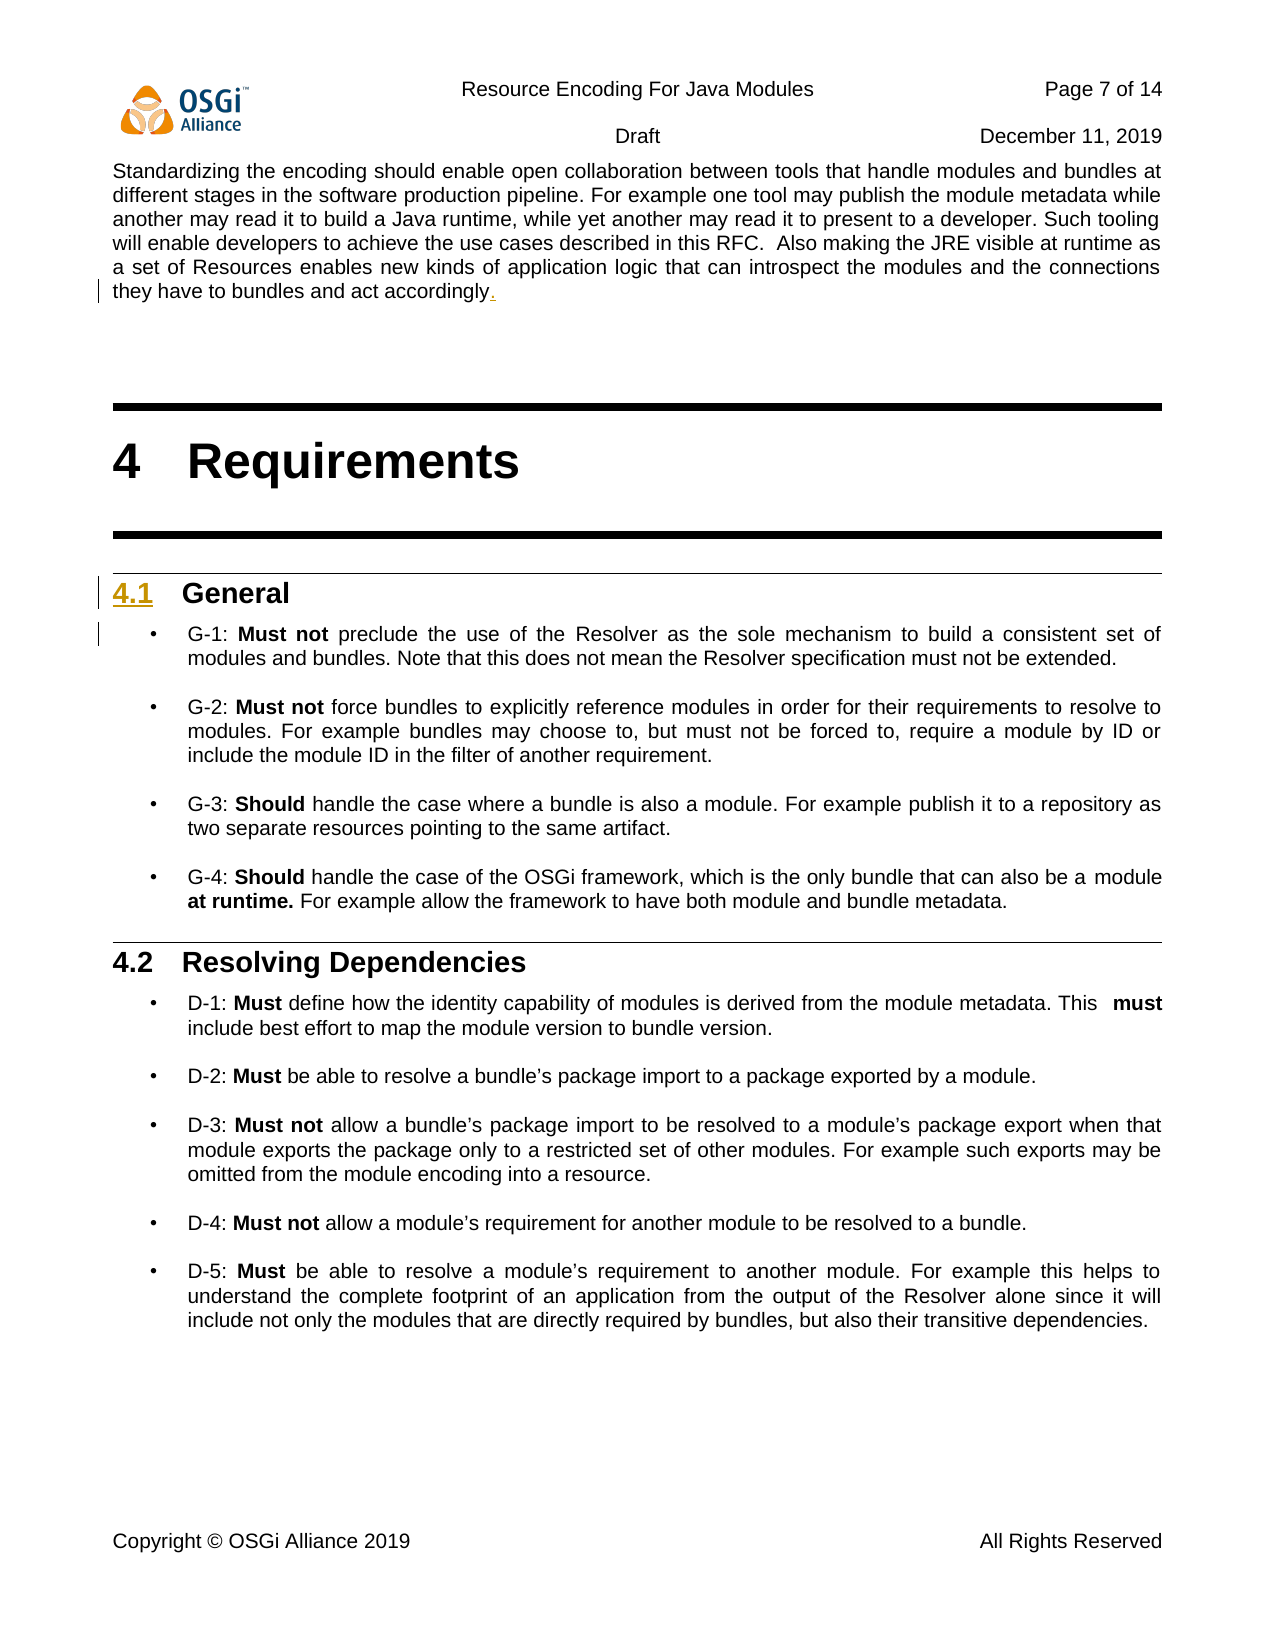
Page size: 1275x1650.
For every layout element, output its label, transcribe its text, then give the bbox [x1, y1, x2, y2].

list D-2: Must be able to resolve a bundle’s package import to a package exported by a module. [150, 1064, 1162, 1088]
list G-1: Must not preclude the use of the Resolver as the sole mechanism to build a consistent set of modules and bundles. Note that this does not mean the Resolver specification must not be extended. [150, 622, 1162, 670]
subtitle General [112, 574, 1162, 609]
subtitle Resolving Dependencies [112, 943, 1162, 979]
list D-4: Must not allow a module’s requirement for another module to be resolved to a bundle. [150, 1210, 1162, 1234]
picture [113, 78, 257, 142]
list D-3: Must not allow a bundle’s package import to be resolved to a module’s package export when that module exports the package only to a restricted set of other modules. For example such exports may be omitted from the module encoding into a resource. [150, 1113, 1162, 1185]
list G-3: Should handle the case where a bundle is also a module. For example publish it to a repository as two separate resources pointing to the same artifact. [150, 792, 1162, 840]
list G-4: Should handle the case of the OSGi framework, which is the only bundle that can also be a module at runtime. For example allow the framework to have both module and bundle metadata. [150, 865, 1162, 913]
list D-1: Must define how the identity capability of modules is derived from the module metadata. This must include best effort to map the module version to bundle version. [150, 991, 1162, 1039]
subtitle Requirements [112, 404, 1162, 539]
list G-2: Must not force bundles to explicitly reference modules in order for their requirements to resolve to modules. For example bundles may choose to, but must not be forced to, require a module by ID or include the module ID in the filter of another requirement. [150, 695, 1162, 767]
list D-5: Must be able to resolve a module’s requirement to another module. For example this helps to understand the complete footprint of an application from the output of the Resolver alone since it will include not only the modules that are directly required by bundles, but also their transitive dependencies. [150, 1259, 1162, 1331]
text Standardizing the encoding should enable open collaboration between tools that handle modules and bundles at different stages in the software production pipeline. For example one tool may publish the module metadata while another may read it to build a Java runtime, while yet another may read it to present to a developer. Such tooling will enable developers to achieve the use cases described in this RFC. Also making the JRE visible at runtime as a set of Resources enables new kinds of application logic that can introspect the modules and the connections they have to bundles and act accordingly. [112, 159, 1162, 303]
